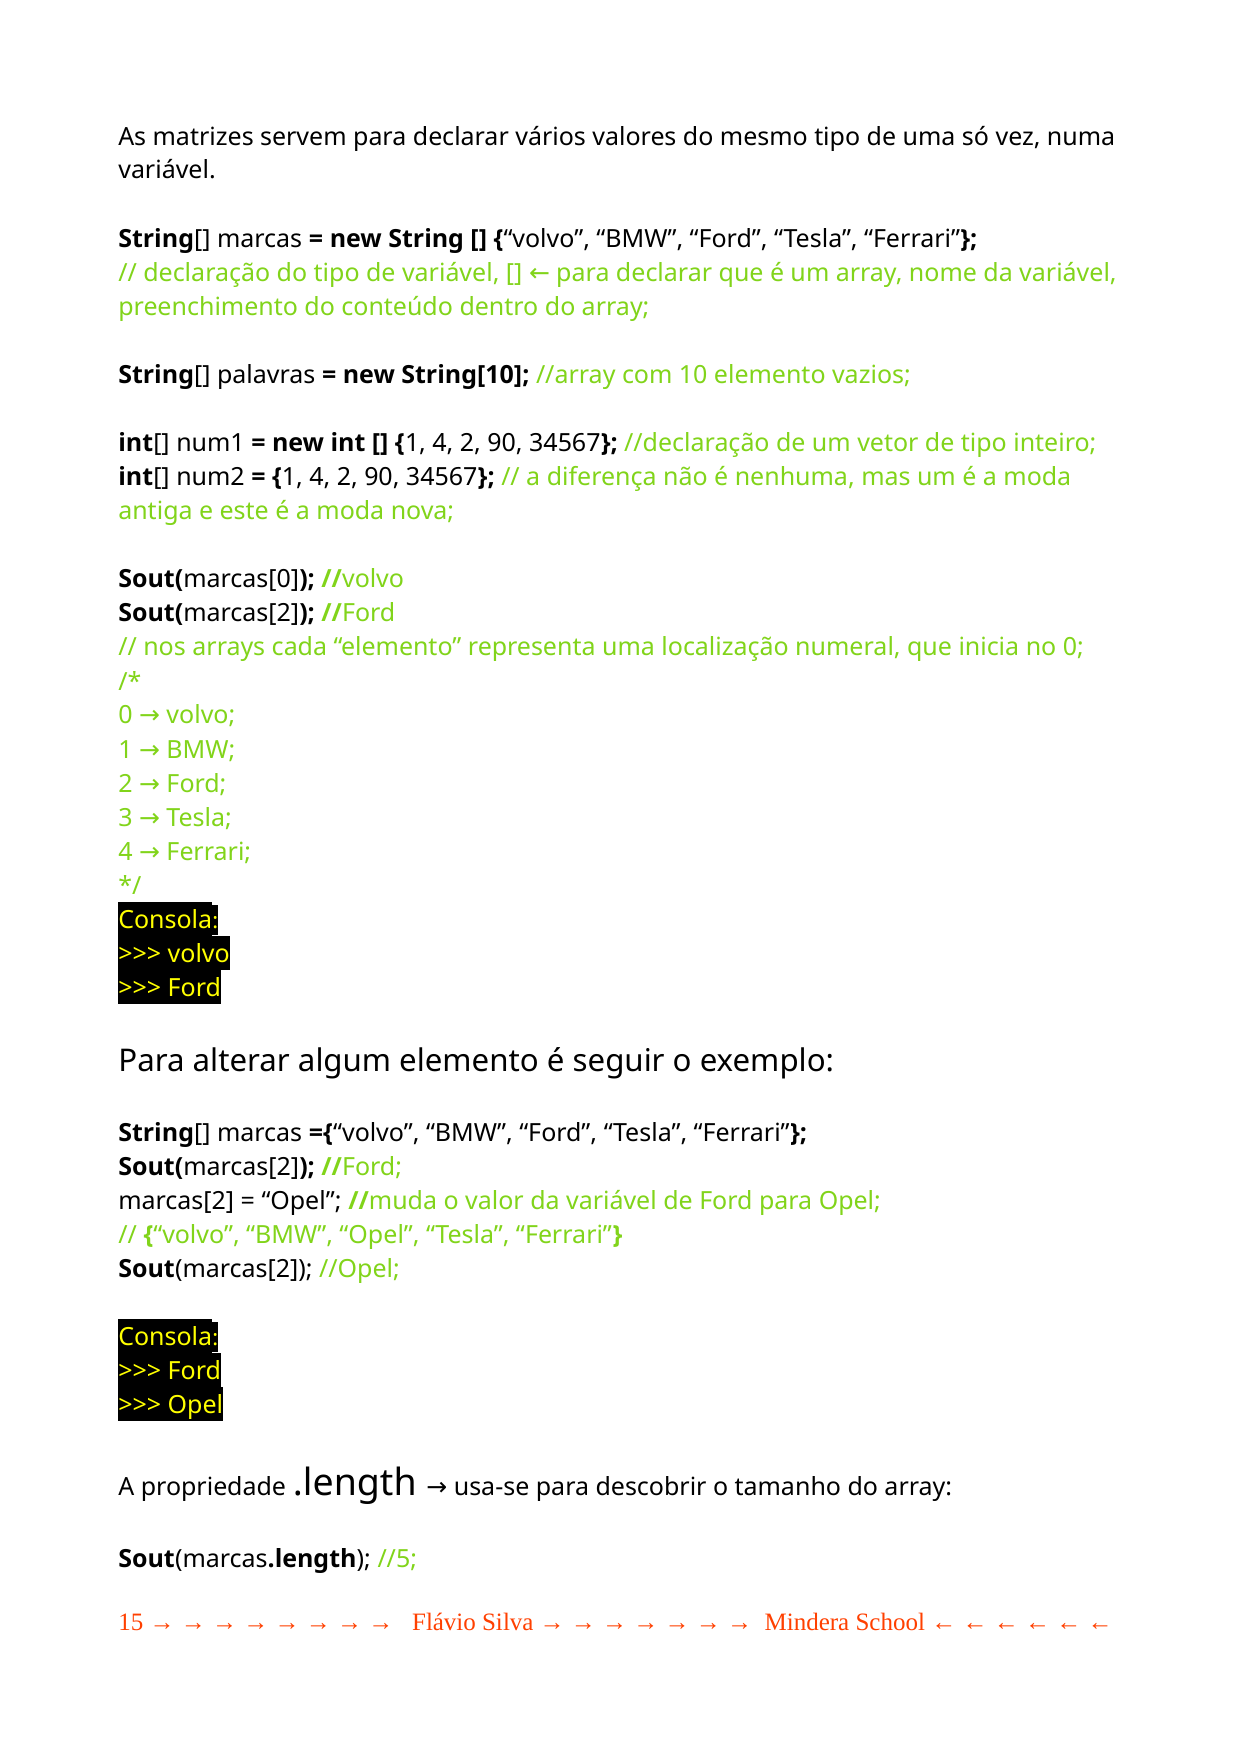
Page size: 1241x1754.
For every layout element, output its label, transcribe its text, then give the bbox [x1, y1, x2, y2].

text // nos arrays cada “elemento” representa uma localização numeral, que inicia no 0; [118, 629, 1122, 663]
text int[] num1 = new int [] {1, 4, 2, 90, 34567}; //declaração de um vetor de tipo inteiro; [118, 425, 1122, 459]
text int[] num2 = {1, 4, 2, 90, 34567}; // a diferença não é nenhuma, mas um é a moda antiga e este é a moda nova; [118, 459, 1122, 527]
text A propriedade .length → usa-se para descobrir o tamanho do array: [118, 1455, 1122, 1506]
text 4 → Ferrari; [118, 833, 1122, 867]
text 2 → Ford; [118, 765, 1122, 799]
text Sout(marcas[0]); //volvo [118, 561, 1122, 595]
text As matrizes servem para declarar vários valores do mesmo tipo de uma só vez, numa variável. [118, 118, 1122, 186]
text Sout(marcas.length); //5; [118, 1540, 1122, 1574]
text /* [118, 663, 1122, 697]
text Consola: [118, 902, 1122, 936]
text 3 → Tesla; [118, 799, 1122, 833]
text // declaração do tipo de variável, [] ← para declarar que é um array, nome da variável, preenchimento do conteúdo dentro do array; [118, 254, 1122, 322]
text >>> Ford [118, 1353, 1122, 1387]
text >>> Ford [118, 970, 1122, 1004]
text Para alterar algum elemento é seguir o exemplo: [118, 1038, 1122, 1080]
text // {“volvo”, “BMW”, “Opel”, “Tesla”, “Ferrari”} [118, 1217, 1122, 1251]
text 1 → BMW; [118, 731, 1122, 765]
text Sout(marcas[2]); //Ford; [118, 1148, 1122, 1183]
text Consola: [118, 1319, 1122, 1353]
text String[] marcas = new String [] {“volvo”, “BMW”, “Ford”, “Tesla”, “Ferrari”}; [118, 220, 1122, 254]
text Sout(marcas[2]); //Opel; [118, 1251, 1122, 1285]
text >>> volvo [118, 936, 1122, 970]
text 0 → volvo; [118, 697, 1122, 731]
text String[] marcas ={“volvo”, “BMW”, “Ford”, “Tesla”, “Ferrari”}; [118, 1114, 1122, 1148]
text */ [118, 867, 1122, 902]
text String[] palavras = new String[10]; //array com 10 elemento vazios; [118, 357, 1122, 391]
text >>> Opel [118, 1387, 1122, 1421]
text marcas[2] = “Opel”; //muda o valor da variável de Ford para Opel; [118, 1183, 1122, 1217]
text Sout(marcas[2]); //Ford [118, 595, 1122, 629]
